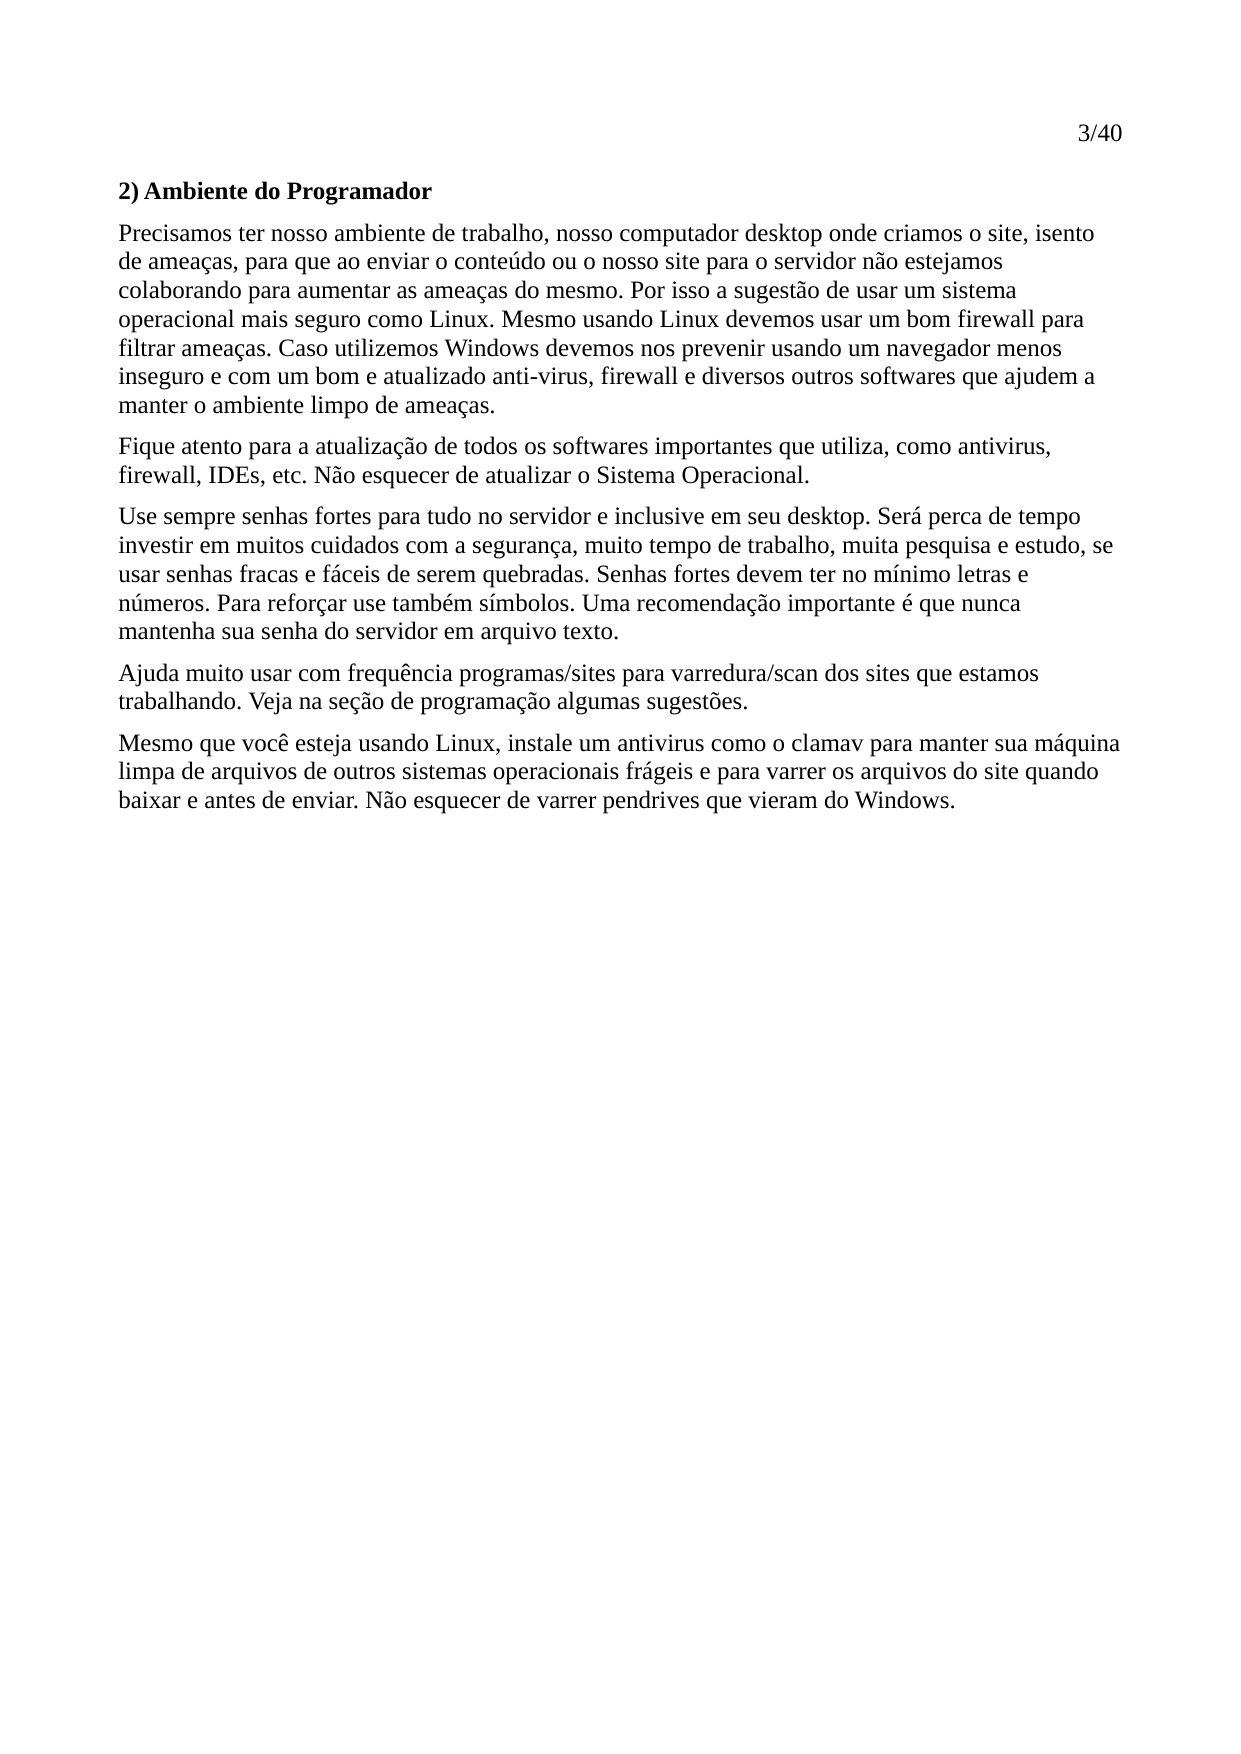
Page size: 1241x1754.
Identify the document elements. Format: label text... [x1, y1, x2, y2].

text Precisamos ter nosso ambiente de trabalho, nosso computador desktop onde criamos o site, isento de ameaças, para que ao enviar o conteúdo ou o nosso site para o servidor não estejamos colaborando para aumentar as ameaças do mesmo. Por isso a sugestão de usar um sistema operacional mais seguro como Linux. Mesmo usando Linux devemos usar um bom firewall para filtrar ameaças. Caso utilizemos Windows devemos nos prevenir usando um navegador menos inseguro e com um bom e atualizado anti-virus, firewall e diversos outros softwares que ajudem a manter o ambiente limpo de ameaças. [118, 218, 1122, 419]
text Ajuda muito usar com frequência programas/sites para varredura/scan dos sites que estamos trabalhando. Veja na seção de programação algumas sugestões. [118, 658, 1122, 715]
text Fique atento para a atualização de todos os softwares importantes que utiliza, como antivirus, firewall, IDEs, etc. Não esquecer de atualizar o Sistema Operacional. [118, 431, 1122, 489]
text 2) Ambiente do Programador [118, 176, 1122, 205]
text Use sempre senhas fortes para tudo no servidor e inclusive em seu desktop. Será perca de tempo investir em muitos cuidados com a segurança, muito tempo de trabalho, muita pesquisa e estudo, se usar senhas fracas e fáceis de serem quebradas. Senhas fortes devem ter no mínimo letras e números. Para reforçar use também símbolos. Uma recomendação importante é que nunca mantenha sua senha do servidor em arquivo texto. [118, 501, 1122, 645]
text Mesmo que você esteja usando Linux, instale um antivirus como o clamav para manter sua máquina limpa de arquivos de outros sistemas operacionais frágeis e para varrer os arquivos do site quando baixar e antes de enviar. Não esquecer de varrer pendrives que vieram do Windows. [118, 728, 1122, 814]
